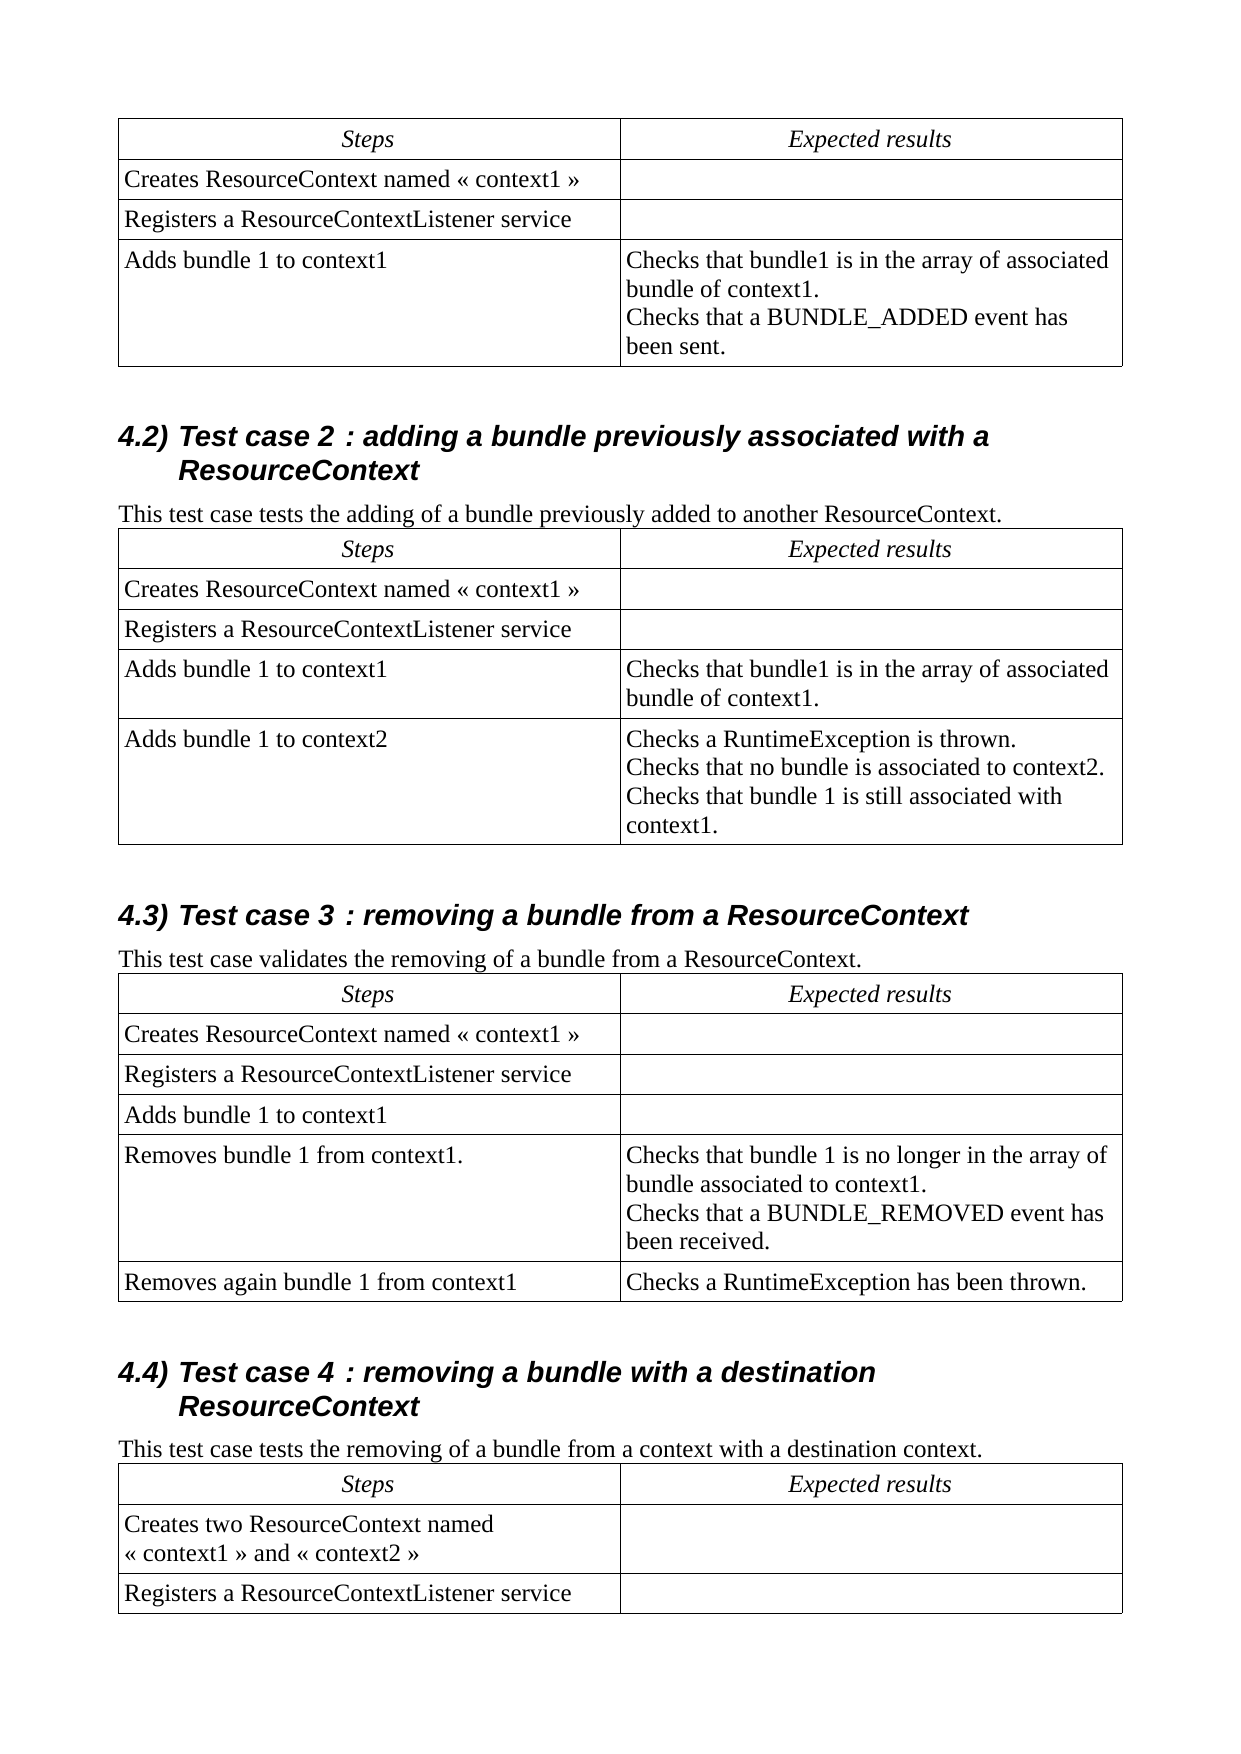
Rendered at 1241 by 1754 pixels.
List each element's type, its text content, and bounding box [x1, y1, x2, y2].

table_cell Registers a ResourceContextListener service [119, 1055, 620, 1094]
table_header Expected results [621, 1464, 1122, 1504]
table_cell [621, 1014, 1122, 1054]
table_cell [621, 200, 1122, 239]
text This test case tests the removing of a bundle from a context with a destination context. [118, 1434, 1122, 1463]
table_cell [621, 160, 1122, 199]
table_cell Checks a RuntimeException has been thrown. [621, 1262, 1122, 1301]
table_cell Registers a ResourceContextListener service [119, 1574, 620, 1613]
table_cell [621, 569, 1122, 608]
table_cell Creates ResourceContext named « context1 » [119, 569, 620, 608]
table_cell Creates ResourceContext named « context1 » [119, 1014, 620, 1054]
table_header Steps [119, 1464, 620, 1504]
table_cell Checks that bundle 1 is no longer in the array of bundle associated to context1. Checks that a BUNDLE_REMOVED event has been received. [621, 1135, 1122, 1261]
table_header Expected results [621, 529, 1122, 568]
table_header Steps [119, 119, 620, 158]
table_cell [621, 1095, 1122, 1134]
table_cell Adds bundle 1 to context2 [119, 719, 620, 844]
table_cell Removes again bundle 1 from context1 [119, 1262, 620, 1301]
table_cell Checks that bundle1 is in the array of associated bundle of context1. [621, 650, 1122, 718]
table_cell Removes bundle 1 from context1. [119, 1135, 620, 1261]
table_cell Adds bundle 1 to context1 [119, 650, 620, 718]
table_cell Checks a RuntimeException is thrown. Checks that no bundle is associated to context2. Checks that bundle 1 is still associated with context1. [621, 719, 1122, 844]
subtitle Test case 2 : adding a bundle previously associated with a ResourceContext [118, 419, 1122, 487]
table_cell [621, 1505, 1122, 1573]
table_cell Adds bundle 1 to context1 [119, 1095, 620, 1134]
table_cell Registers a ResourceContextListener service [119, 610, 620, 649]
table_cell Checks that bundle1 is in the array of associated bundle of context1. Checks that a BUNDLE_ADDED event has been sent. [621, 240, 1122, 366]
table_header Expected results [621, 974, 1122, 1013]
text This test case tests the adding of a bundle previously added to another ResourceContext. [118, 499, 1122, 528]
table_cell [621, 1055, 1122, 1094]
table_cell Registers a ResourceContextListener service [119, 200, 620, 239]
text This test case validates the removing of a bundle from a ResourceContext. [118, 944, 1122, 973]
table_header Steps [119, 529, 620, 568]
table_header Steps [119, 974, 620, 1013]
table_cell Adds bundle 1 to context1 [119, 240, 620, 366]
table_cell Creates two ResourceContext named « context1 » and « context2 » [119, 1505, 620, 1573]
table_cell Creates ResourceContext named « context1 » [119, 160, 620, 199]
table_header Expected results [621, 119, 1122, 158]
table_cell [621, 610, 1122, 649]
subtitle Test case 3 : removing a bundle from a ResourceContext [118, 898, 1122, 932]
subtitle Test case 4 : removing a bundle with a destination ResourceContext [118, 1355, 1122, 1422]
table_cell [621, 1574, 1122, 1613]
